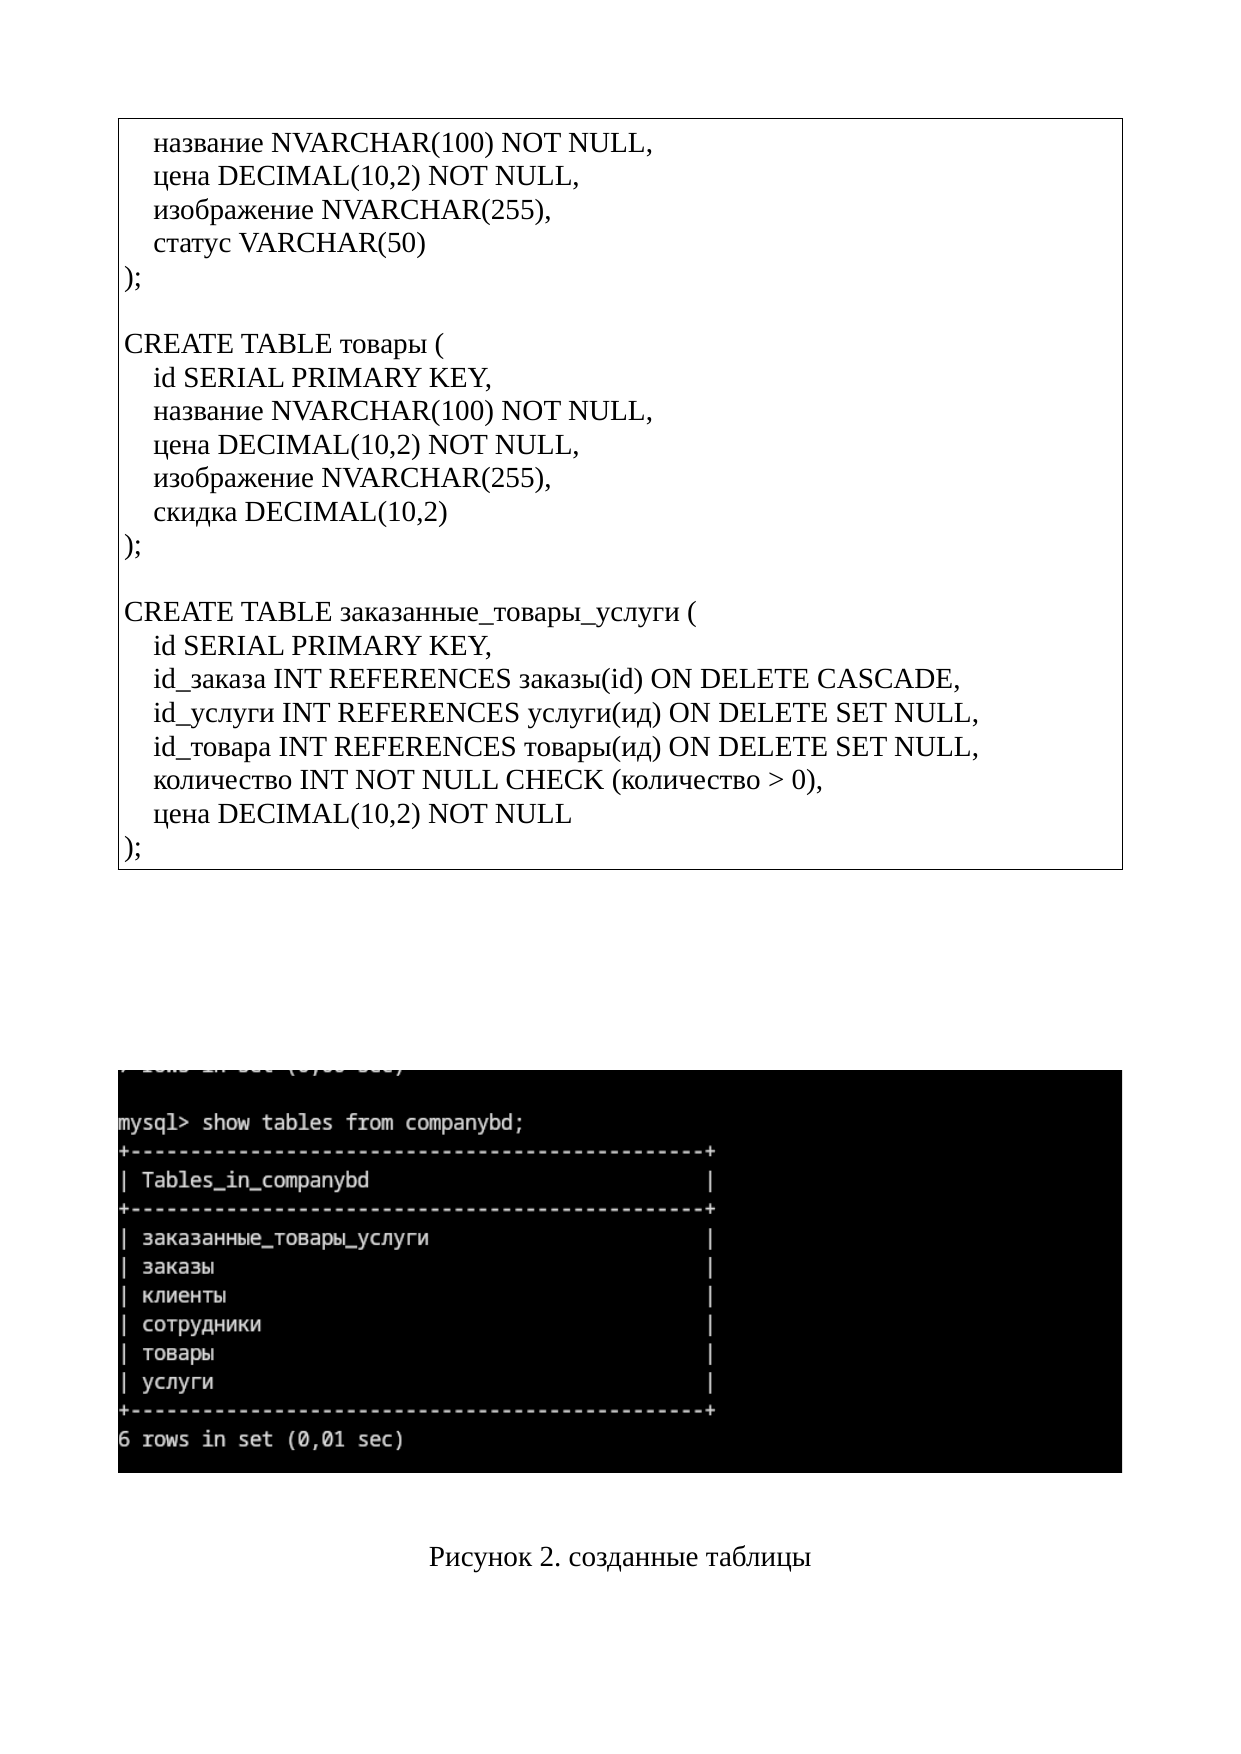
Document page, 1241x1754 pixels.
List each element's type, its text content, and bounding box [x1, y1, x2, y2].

text Рисунок 2. созданные таблицы [118, 1539, 1122, 1573]
table_header название NVARCHAR(100) NOT NULL, цена DECIMAL(10,2) NOT NULL, изображение NVARCHAR(255), статус VARCHAR(50) ); CREATE TABLE товары ( id SERIAL PRIMARY KEY, название NVARCHAR(100) NOT NULL, цена DECIMAL(10,2) NOT NULL, изображение NVARCHAR(255), скидка DECIMAL(10,2) ); CREATE TABLE заказанные_товары_услуги ( id SERIAL PRIMARY KEY, id_заказа INT REFERENCES заказы(id) ON DELETE CASCADE, id_услуги INT REFERENCES услуги(ид) ON DELETE SET NULL, id_товара INT REFERENCES товары(ид) ON DELETE SET NULL, количество INT NOT NULL CHECK (количество > 0), цена DECIMAL(10,2) NOT NULL ); [119, 119, 1122, 868]
picture [118, 1070, 1123, 1473]
